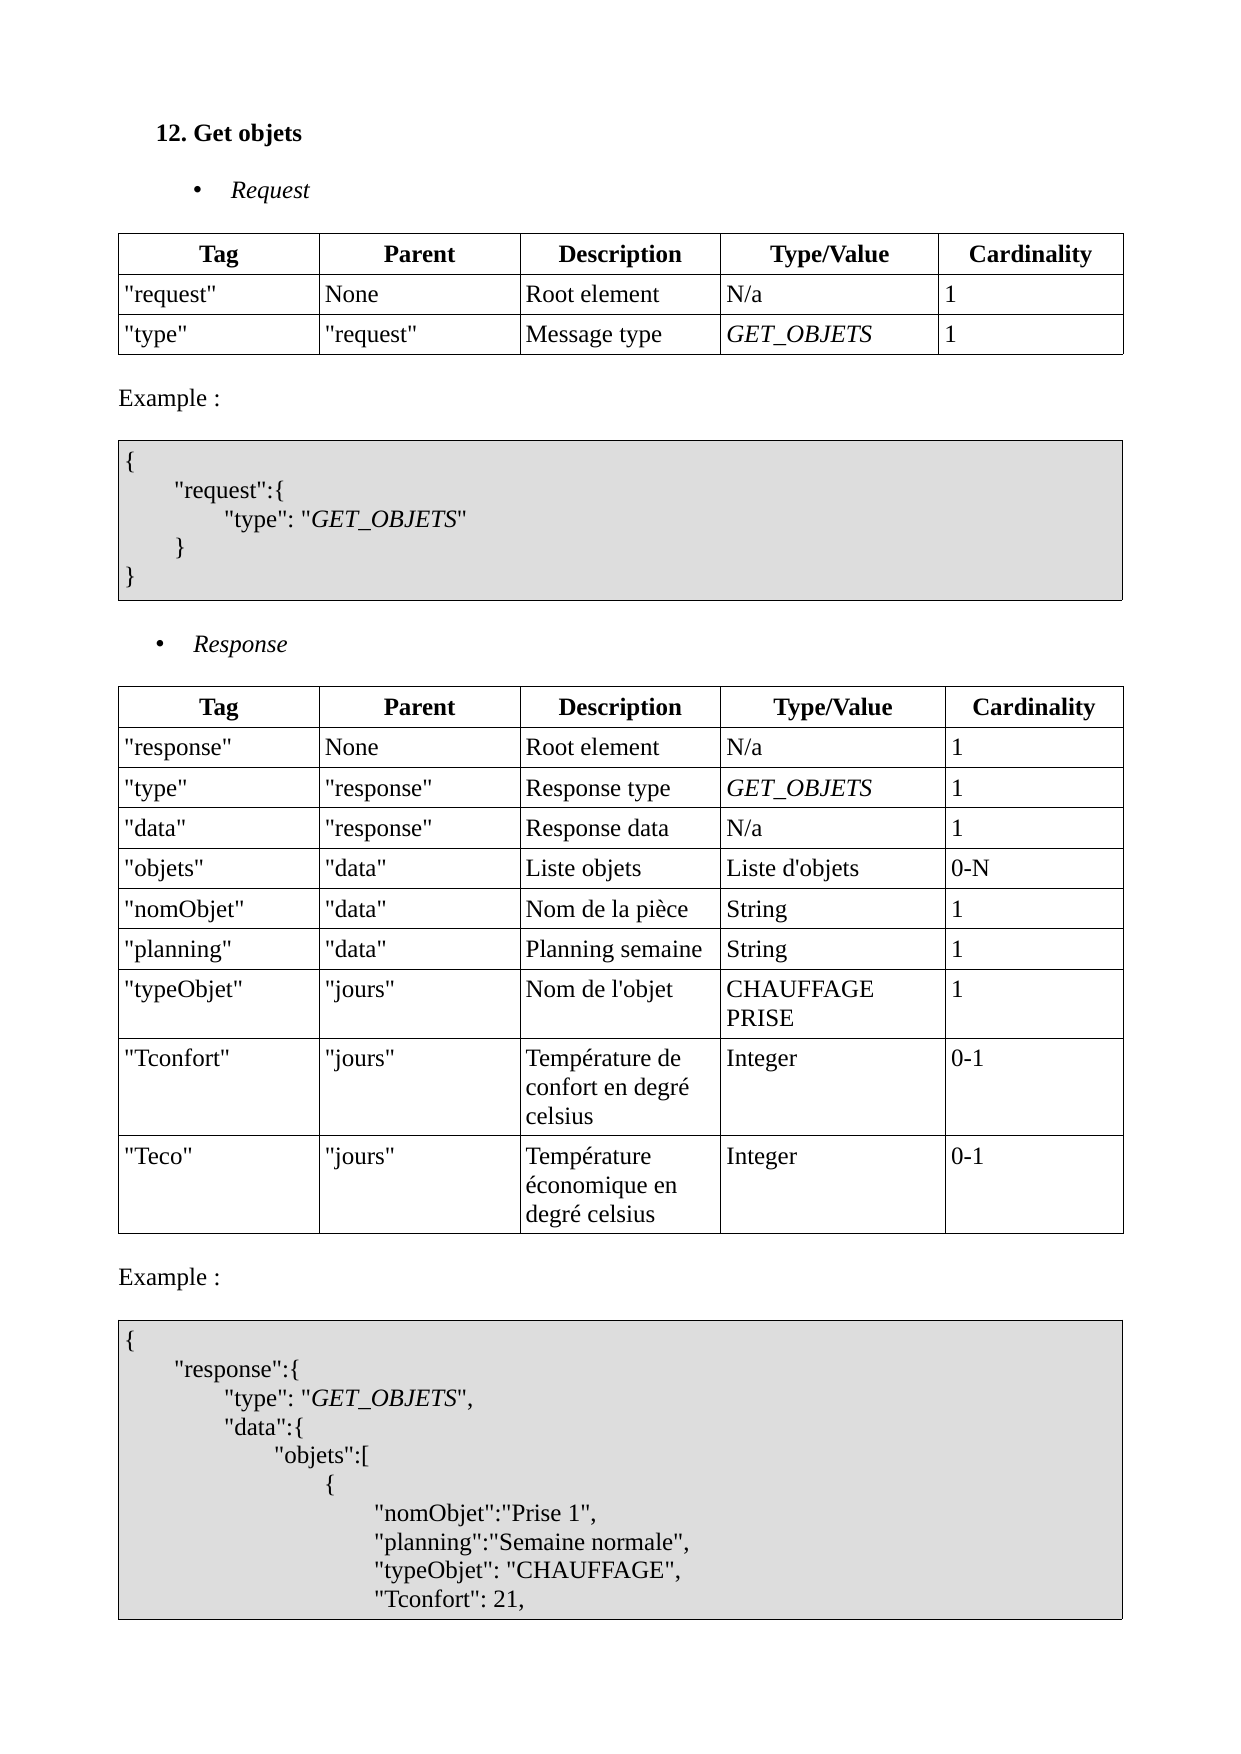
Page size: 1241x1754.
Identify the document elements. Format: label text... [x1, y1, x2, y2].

table_cell GET_OBJETS [721, 768, 945, 807]
table_cell Température économique en degré celsius [521, 1136, 720, 1233]
table_cell "request" [320, 315, 520, 354]
table_cell Integer [721, 1039, 945, 1135]
table_header Type/Value [721, 234, 938, 273]
table_cell 1 [946, 808, 1123, 848]
table_cell 1 [946, 970, 1123, 1038]
table_cell String [721, 889, 945, 928]
table_cell None [320, 728, 520, 767]
table_cell Nom de l'objet [521, 970, 720, 1038]
list Request [193, 176, 1122, 204]
table_cell Message type [521, 315, 720, 354]
table_cell "data" [119, 808, 319, 848]
table_cell "planning" [119, 929, 319, 968]
table_cell Root element [521, 728, 720, 767]
table_cell "jours" [320, 1136, 520, 1233]
table_cell 1 [939, 315, 1123, 354]
table_header Cardinality [939, 234, 1123, 273]
table_cell CHAUFFAGE PRISE [721, 970, 945, 1038]
table_cell 0-1 [946, 1136, 1123, 1233]
table_cell 0-1 [946, 1039, 1123, 1135]
table_cell 1 [939, 275, 1123, 314]
table_cell N/a [721, 275, 938, 314]
table_cell Liste d'objets [721, 849, 945, 888]
table_cell "type" [119, 768, 319, 807]
table_cell Planning semaine [521, 929, 720, 968]
list Get objets [156, 118, 1122, 147]
table_cell "jours" [320, 970, 520, 1038]
table_cell 1 [946, 728, 1123, 767]
table_cell "objets" [119, 849, 319, 888]
table_cell Liste objets [521, 849, 720, 888]
table_header Description [521, 687, 720, 727]
table_cell "request" [119, 275, 319, 314]
table_cell "response" [320, 768, 520, 807]
table_cell Response data [521, 808, 720, 848]
table_header Type/Value [721, 687, 945, 727]
list Response [156, 629, 1122, 658]
table_cell N/a [721, 808, 945, 848]
table_cell Integer [721, 1136, 945, 1233]
table_cell "data" [320, 929, 520, 968]
table_cell Root element [521, 275, 720, 314]
table_cell GET_OBJETS [721, 315, 938, 354]
table_cell 0-N [946, 849, 1123, 888]
table_cell N/a [721, 728, 945, 767]
table_header Description [521, 234, 720, 273]
table_cell 1 [946, 929, 1123, 968]
table_header Parent [320, 687, 520, 727]
table_cell "response" [119, 728, 319, 767]
table_cell "data" [320, 889, 520, 928]
table_header { "response":{ "type": "GET_OBJETS", "data":{ "objets":[ { "nomObjet":"Prise 1", "planning":"Semaine normale", "typeObjet": "CHAUFFAGE", "Tconfort": 21, [119, 1321, 1122, 1619]
table_cell Température de confort en degré celsius [521, 1039, 720, 1135]
text Example : [118, 383, 1122, 412]
table_cell "Teco" [119, 1136, 319, 1233]
table_cell String [721, 929, 945, 968]
table_header Cardinality [946, 687, 1123, 727]
table_cell "data" [320, 849, 520, 888]
table_header Tag [119, 234, 319, 273]
table_cell "Tconfort" [119, 1039, 319, 1135]
table_cell Nom de la pièce [521, 889, 720, 928]
table_cell "type" [119, 315, 319, 354]
table_cell 1 [946, 768, 1123, 807]
table_cell 1 [946, 889, 1123, 928]
table_header Parent [320, 234, 520, 273]
table_cell Response type [521, 768, 720, 807]
table_cell "nomObjet" [119, 889, 319, 928]
table_cell "response" [320, 808, 520, 848]
table_header Tag [119, 687, 319, 727]
text Example : [118, 1262, 1122, 1291]
table_cell "typeObjet" [119, 970, 319, 1038]
table_header { "request":{ "type": "GET_OBJETS" } } [119, 441, 1122, 600]
table_cell "jours" [320, 1039, 520, 1135]
table_cell None [320, 275, 520, 314]
